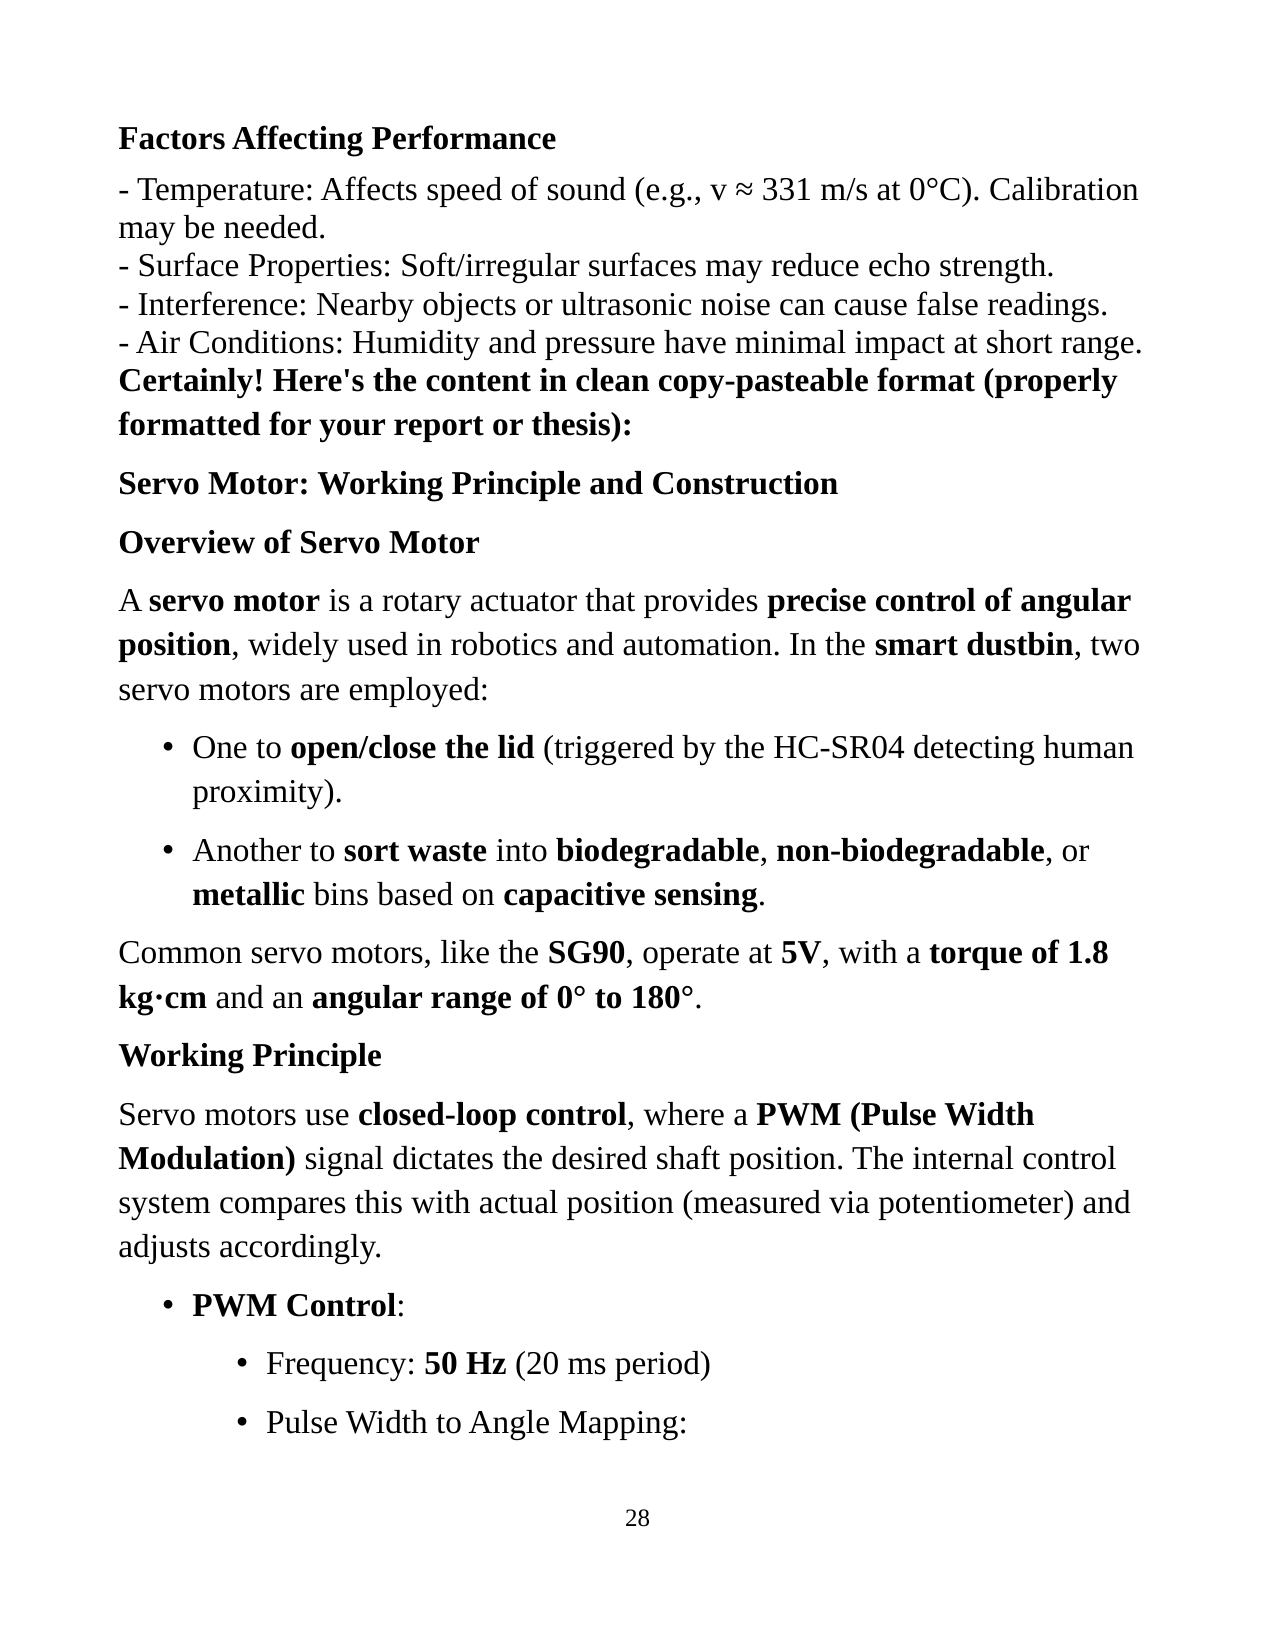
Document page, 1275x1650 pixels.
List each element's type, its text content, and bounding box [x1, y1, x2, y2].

subtitle Overview of Servo Motor [118, 522, 1157, 560]
text Certainly! Here's the content in clean copy-pasteable format (properly formatted for your report or thesis): [118, 361, 1157, 443]
list Another to sort waste into biodegradable, non-biodegradable, or metallic bins based on capacitive sensing. [162, 830, 1157, 912]
list Frequency: 50 Hz (20 ms period) [236, 1344, 1157, 1382]
text Common servo motors, like the SG90, operate at 5V, with a torque of 1.8 kg·cm and an angular range of 0° to 180°. [118, 933, 1157, 1015]
list One to open/close the lid (triggered by the HC-SR04 detecting human proximity). [162, 727, 1157, 810]
text Servo motors use closed-loop control, where a PWM (Pulse Width Modulation) signal dictates the desired shaft position. The internal control system compares this with actual position (measured via potentiometer) and adjusts accordingly. [118, 1094, 1157, 1265]
text A servo motor is a rotary actuator that provides precise control of angular position, widely used in robotics and automation. In the smart dustbin, two servo motors are employed: [118, 581, 1157, 707]
text - Temperature: Affects speed of sound (e.g., v ≈ 331 m/s at 0°C). Calibration may be needed. - Surface Properties: Soft/irregular surfaces may reduce echo strength. - Interference: Nearby objects or ultrasonic noise can cause false readings. - Air Conditions: Humidity and pressure have minimal impact at short range. [118, 169, 1157, 361]
subtitle Working Principle [118, 1036, 1157, 1074]
subtitle Factors Affecting Performance [118, 118, 1157, 156]
list PWM Control: [162, 1285, 1157, 1323]
subtitle Servo Motor: Working Principle and Construction [118, 463, 1157, 502]
list Pulse Width to Angle Mapping: [236, 1402, 1157, 1441]
